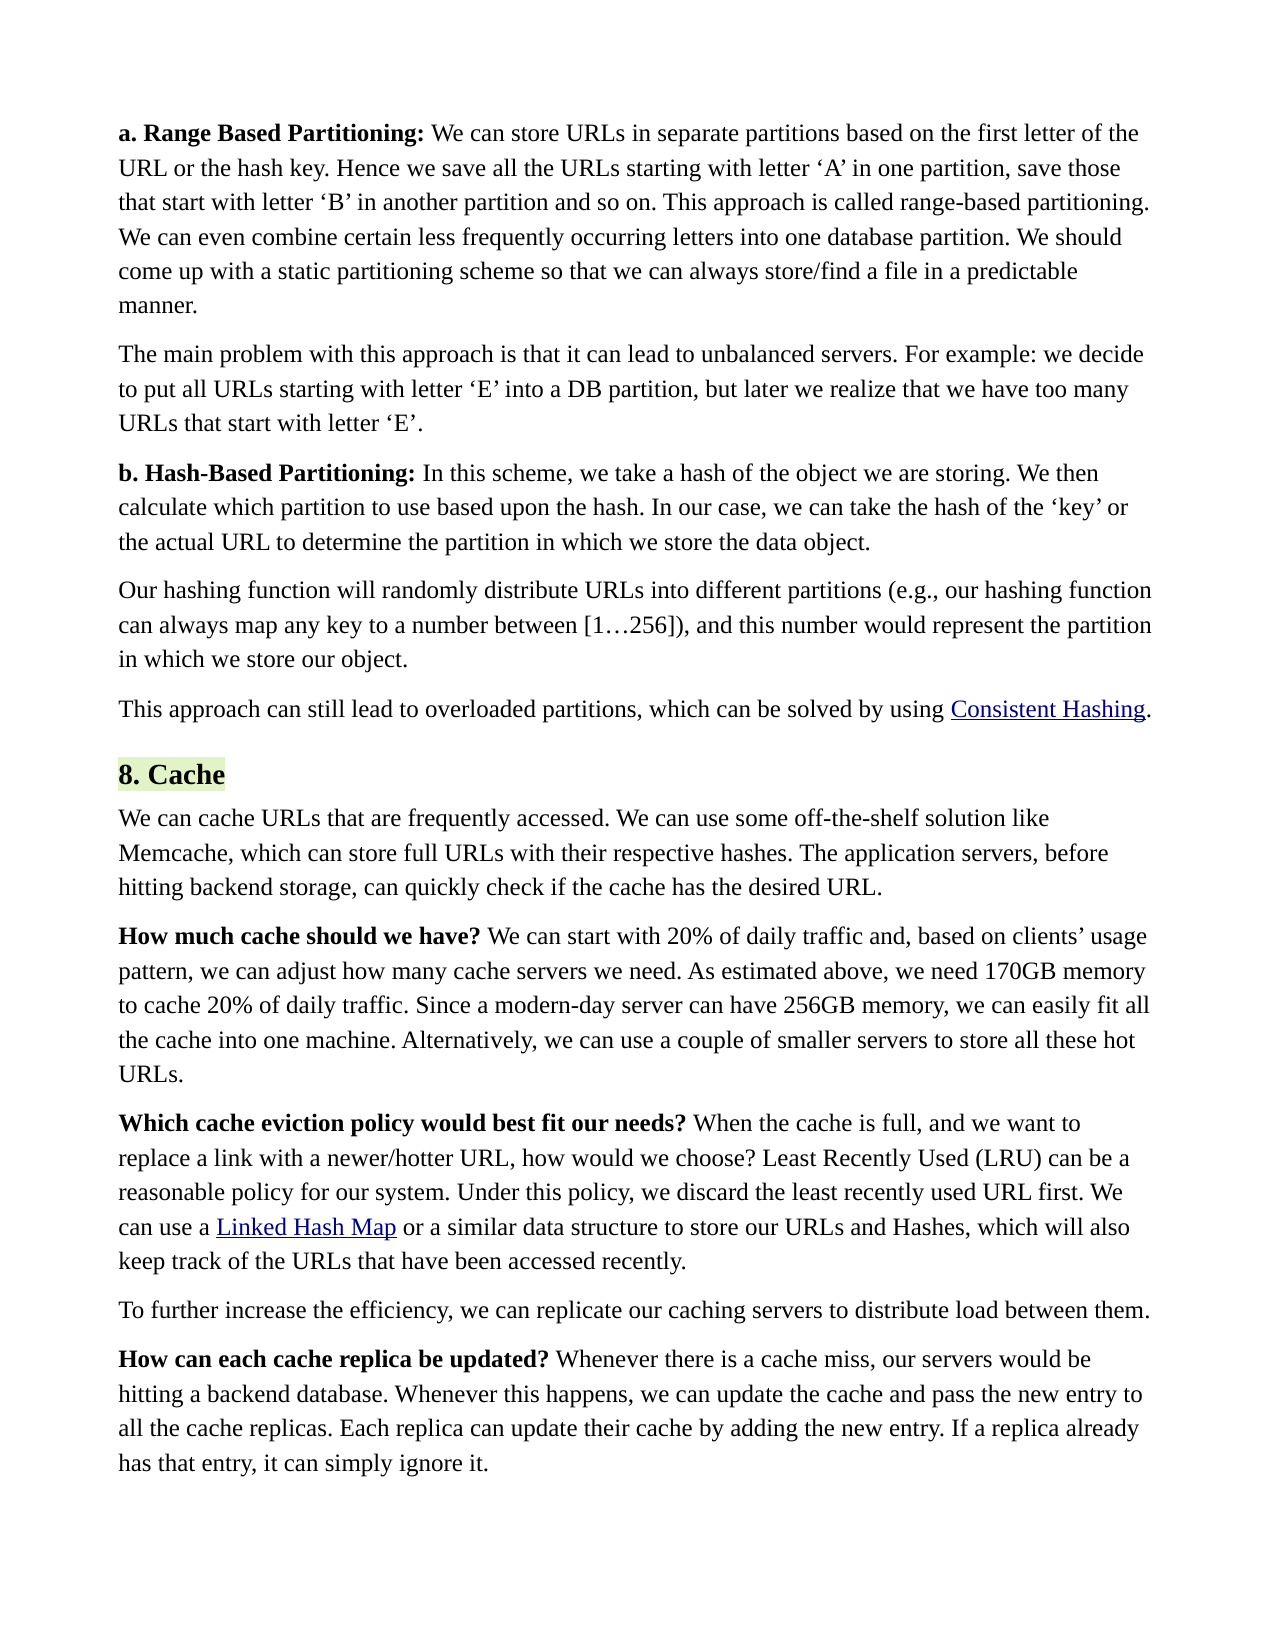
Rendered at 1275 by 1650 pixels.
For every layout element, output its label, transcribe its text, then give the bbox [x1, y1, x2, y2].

text How much cache should we have? We can start with 20% of daily traffic and, based on clients’ usage pattern, we can adjust how many cache servers we need. As estimated above, we need 170GB memory to cache 20% of daily traffic. Since a modern-day server can have 256GB memory, we can easily fit all the cache into one machine. Alternatively, we can use a couple of smaller servers to store all these hot URLs. [118, 921, 1157, 1088]
text How can each cache replica be updated? Whenever there is a cache miss, our servers would be hitting a backend database. Whenever this happens, we can update the cache and pass the new entry to all the cache replicas. Each replica can update their cache by adding the new entry. If a replica already has that entry, it can simply ignore it. [118, 1344, 1157, 1477]
text Which cache eviction policy would best fit our needs? When the cache is full, and we want to replace a link with a newer/hotter URL, how would we choose? Least Recently Used (LRU) can be a reasonable policy for our system. Under this policy, we discard the least recently used URL first. We can use a Linked Hash Map or a similar data structure to store our URLs and Hashes, which will also keep track of the URLs that have been accessed recently. [118, 1108, 1157, 1275]
text The main problem with this approach is that it can lead to unbalanced servers. For example: we decide to put all URLs starting with letter ‘E’ into a DB partition, but later we realize that we have too many URLs that start with letter ‘E’. [118, 339, 1157, 437]
text a. Range Based Partitioning: We can store URLs in separate partitions based on the first letter of the URL or the hash key. Hence we save all the URLs starting with letter ‘A’ in one partition, save those that start with letter ‘B’ in another partition and so on. This approach is called range-based partitioning. We can even combine certain less frequently occurring letters into one database partition. We should come up with a static partitioning scheme so that we can always store/find a file in a predictable manner. [118, 118, 1157, 319]
text To further increase the efficiency, we can replicate our caching servers to distribute load between them. [118, 1295, 1157, 1324]
text Our hashing function will randomly distribute URLs into different partitions (e.g., our hashing function can always map any key to a number between [1…256]), and this number would represent the partition in which we store our object. [118, 576, 1157, 673]
text b. Hash-Based Partitioning: In this scheme, we take a hash of the object we are storing. We then calculate which partition to use based upon the hash. In our case, we can take the hash of the ‘key’ or the actual URL to determine the partition in which we store the data object. [118, 458, 1157, 555]
subtitle 8. Cache [118, 757, 1157, 791]
text This approach can still lead to overloaded partitions, which can be solved by using Consistent Hashing. [118, 694, 1157, 722]
text We can cache URLs that are frequently accessed. We can use some off-the-shelf solution like Memcache, which can store full URLs with their respective hashes. The application servers, before hitting backend storage, can quickly check if the cache has the desired URL. [118, 803, 1157, 901]
